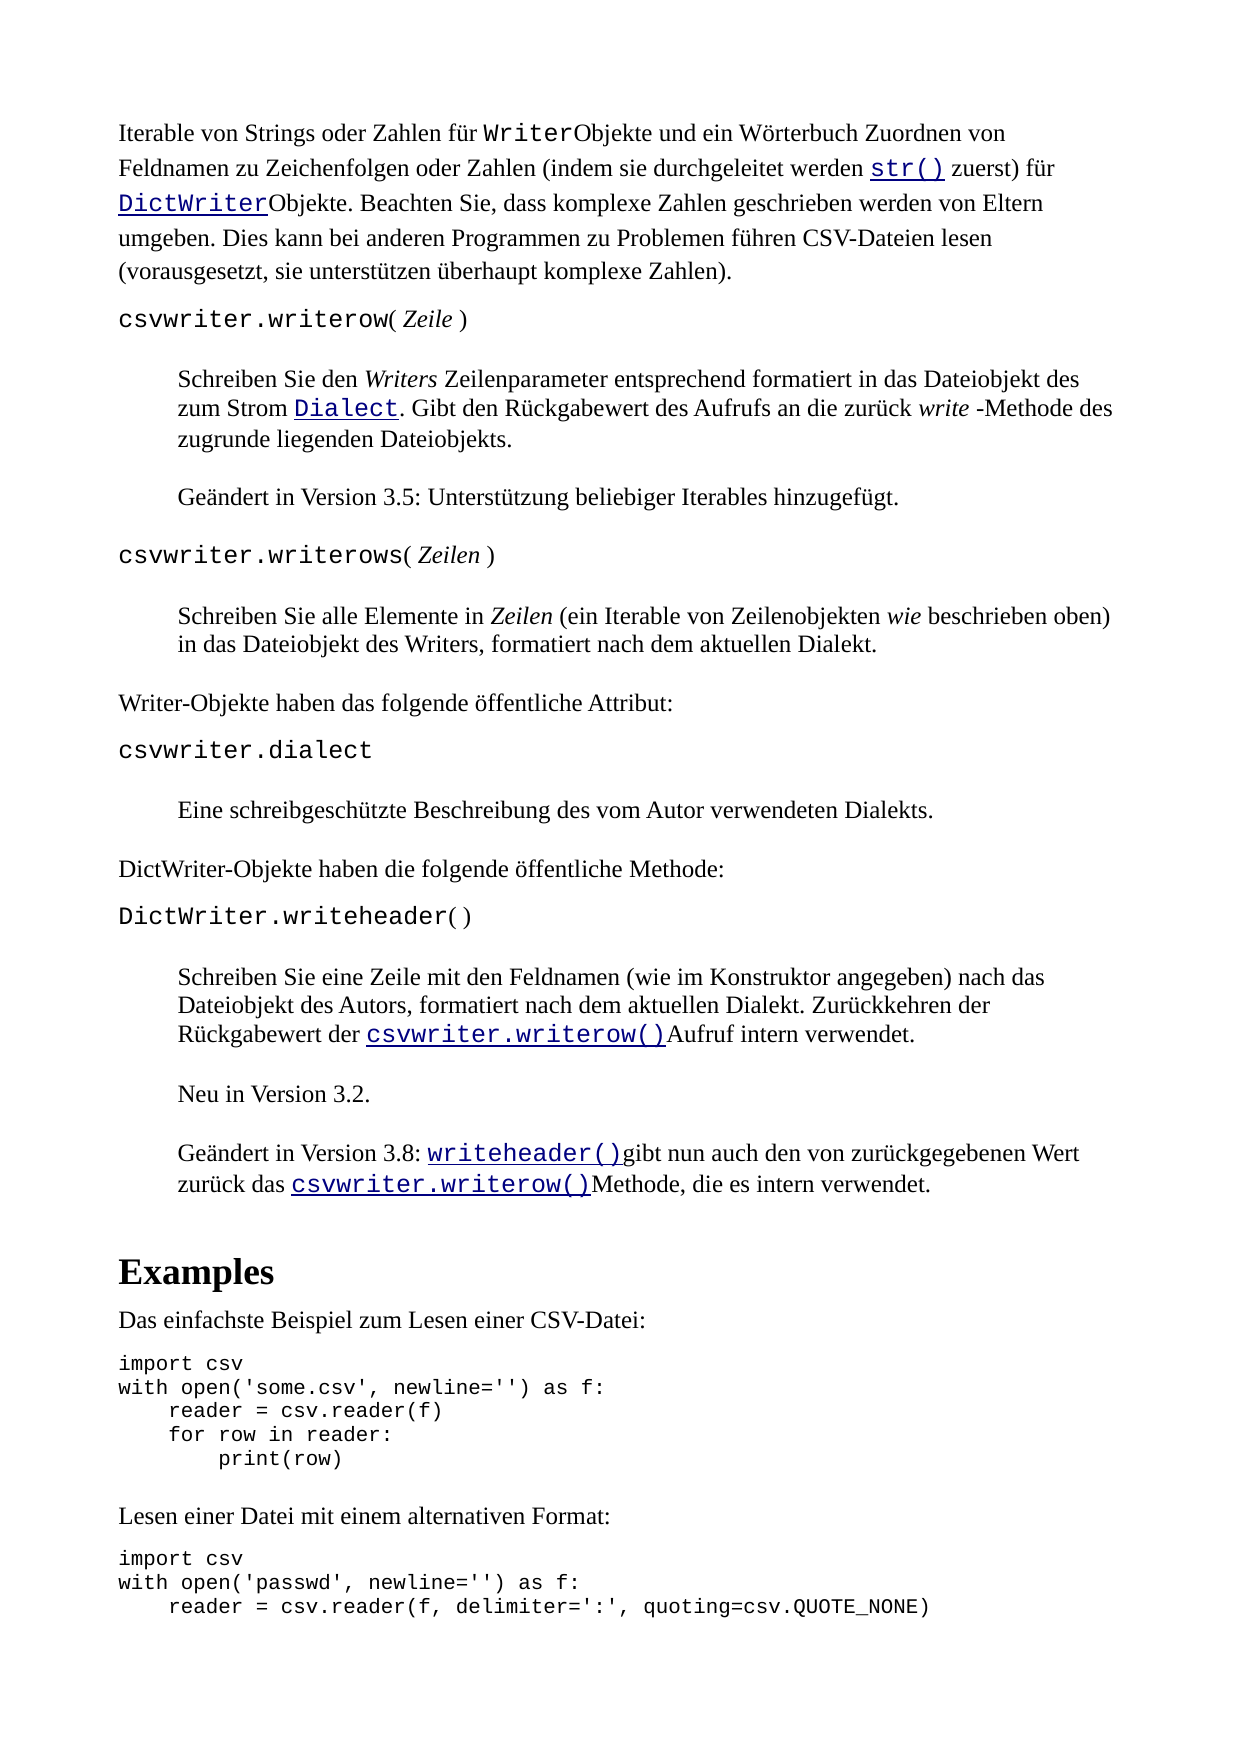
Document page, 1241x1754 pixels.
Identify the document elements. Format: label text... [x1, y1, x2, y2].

text DictWriter-Objekte haben die folgende öffentliche Methode: [118, 854, 1122, 883]
text Writer-Objekte haben das folgende öffentliche Attribut: [118, 688, 1122, 716]
text with open('passwd', newline='') as f: [118, 1572, 1122, 1596]
text with open('some.csv', newline='') as f: [118, 1377, 1122, 1400]
subtitle Examples [118, 1250, 1122, 1293]
text import csv [118, 1353, 1122, 1377]
text import csv [118, 1548, 1122, 1572]
text print(row) [118, 1448, 1122, 1471]
text reader = csv.reader(f) [118, 1400, 1122, 1424]
subtitle csvwriter.dialect [118, 735, 1122, 766]
text Lesen einer Datei mit einem alternativen Format: [118, 1501, 1122, 1529]
list Geändert in Version 3.5: Unterstützung beliebiger Iterables hinzugefügt. [177, 482, 1122, 511]
text Iterable von Strings oder Zahlen für WriterObjekte und ein Wörterbuch Zuordnen von Feldnamen zu Zeichenfolgen oder Zahlen (indem sie durchgeleitet werden str() zuerst) für DictWriterObjekte. Beachten Sie, dass komplexe Zahlen geschrieben werden von Eltern umgeben. Dies kann bei anderen Programmen zu Problemen führen CSV-Dateien lesen (vorausgesetzt, sie unterstützen überhaupt komplexe Zahlen). [118, 118, 1122, 285]
text for row in reader: [118, 1424, 1122, 1448]
text reader = csv.reader(f, delimiter=':', quoting=csv.QUOTE_NONE) [118, 1596, 1122, 1619]
list Schreiben Sie alle Elemente in Zeilen (ein Iterable von Zeilenobjekten wie beschrieben oben) in das Dateiobjekt des Writers, formatiert nach dem aktuellen Dialekt. [177, 601, 1122, 658]
list Eine schreibgeschützte Beschreibung des vom Autor verwendeten Dialekts. [177, 796, 1122, 824]
list Schreiben Sie den Writers Zeilenparameter entsprechend formatiert in das Dateiobjekt des zum Strom Dialect. Gibt den Rückgabewert des Aufrufs an die zurück write -Methode des zugrunde liegenden Dateiobjekts. [177, 364, 1122, 453]
text Das einfachste Beispiel zum Lesen einer CSV-Datei: [118, 1305, 1122, 1334]
subtitle DictWriter.writeheader( ) [118, 901, 1122, 932]
list Schreiben Sie eine Zeile mit den Feldnamen (wie im Konstruktor angegeben) nach das Dateiobjekt des Autors, formatiert nach dem aktuellen Dialekt. Zurückkehren der Rückgabewert der csvwriter.writerow()Aufruf intern verwendet. [177, 962, 1122, 1050]
list Neu in Version 3.2. [177, 1079, 1122, 1108]
list Geändert in Version 3.8: writeheader()gibt nun auch den von zurückgegebenen Wert zurück das csvwriter.writerow()Methode, die es intern verwendet. [177, 1138, 1122, 1199]
subtitle csvwriter.writerow( Zeile ) [118, 304, 1122, 335]
subtitle csvwriter.writerows( Zeilen ) [118, 540, 1122, 571]
